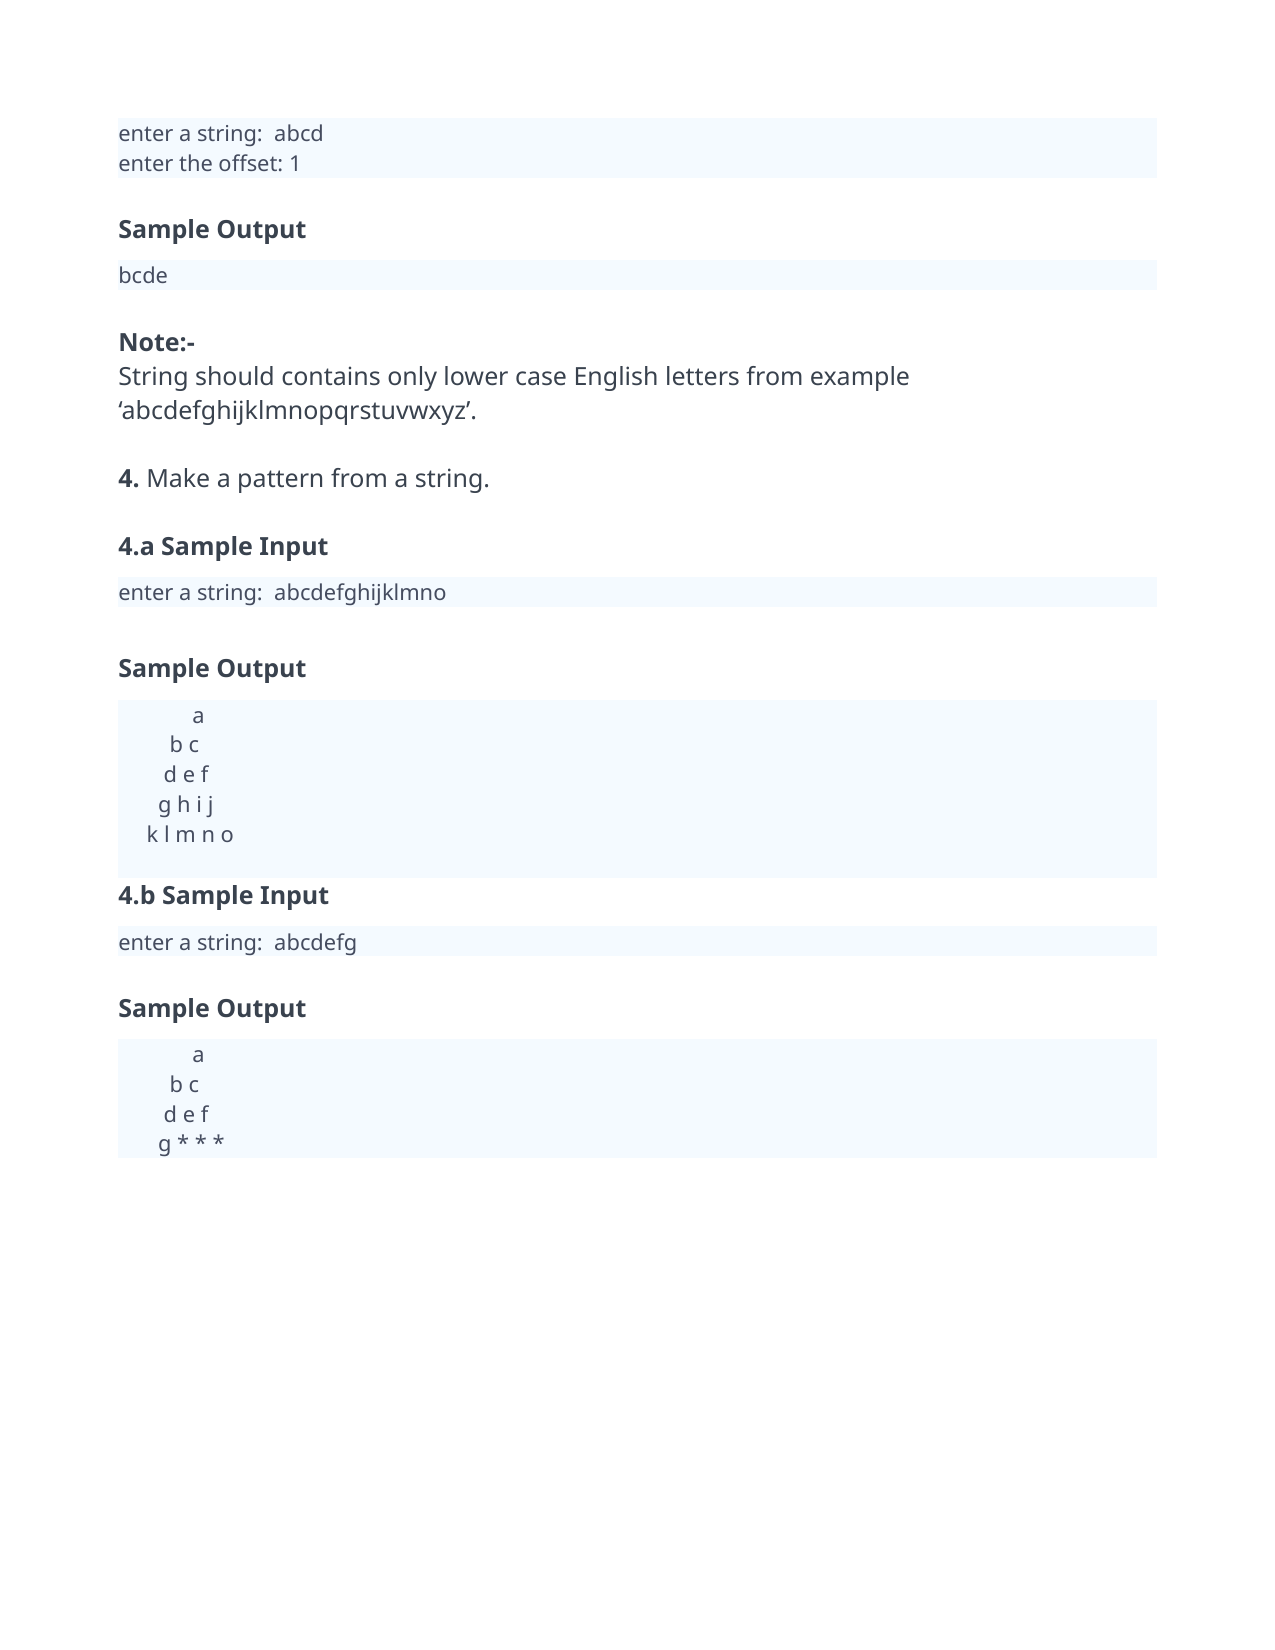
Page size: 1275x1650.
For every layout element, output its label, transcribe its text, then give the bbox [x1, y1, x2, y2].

text d e f [118, 759, 1157, 789]
text 4.a Sample Input [118, 529, 1157, 563]
text g h i j [118, 789, 1157, 819]
text d e f [118, 1098, 1157, 1128]
text g * * * [118, 1128, 1157, 1158]
text Note:- [118, 324, 1157, 358]
text Sample Output [118, 651, 1157, 685]
text bcde [118, 260, 1157, 290]
text b c [118, 1069, 1157, 1098]
text Sample Output [118, 990, 1157, 1024]
text enter a string: abcd [118, 118, 1157, 148]
text k l m n o [118, 819, 1157, 849]
text a [118, 1039, 1157, 1069]
text a [118, 700, 1157, 729]
text enter the offset: 1 [118, 148, 1157, 178]
text enter a string: abcdefghijklmno [118, 577, 1157, 607]
text 4. Make a pattern from a string. [118, 461, 1157, 494]
text Sample Output [118, 212, 1157, 246]
text String should contains only lower case English letters from example ‘abcdefghijklmnopqrstuvwxyz’. [118, 358, 1157, 426]
text 4.b Sample Input [118, 878, 1157, 912]
text enter a string: abcdefg [118, 926, 1157, 956]
text b c [118, 729, 1157, 759]
